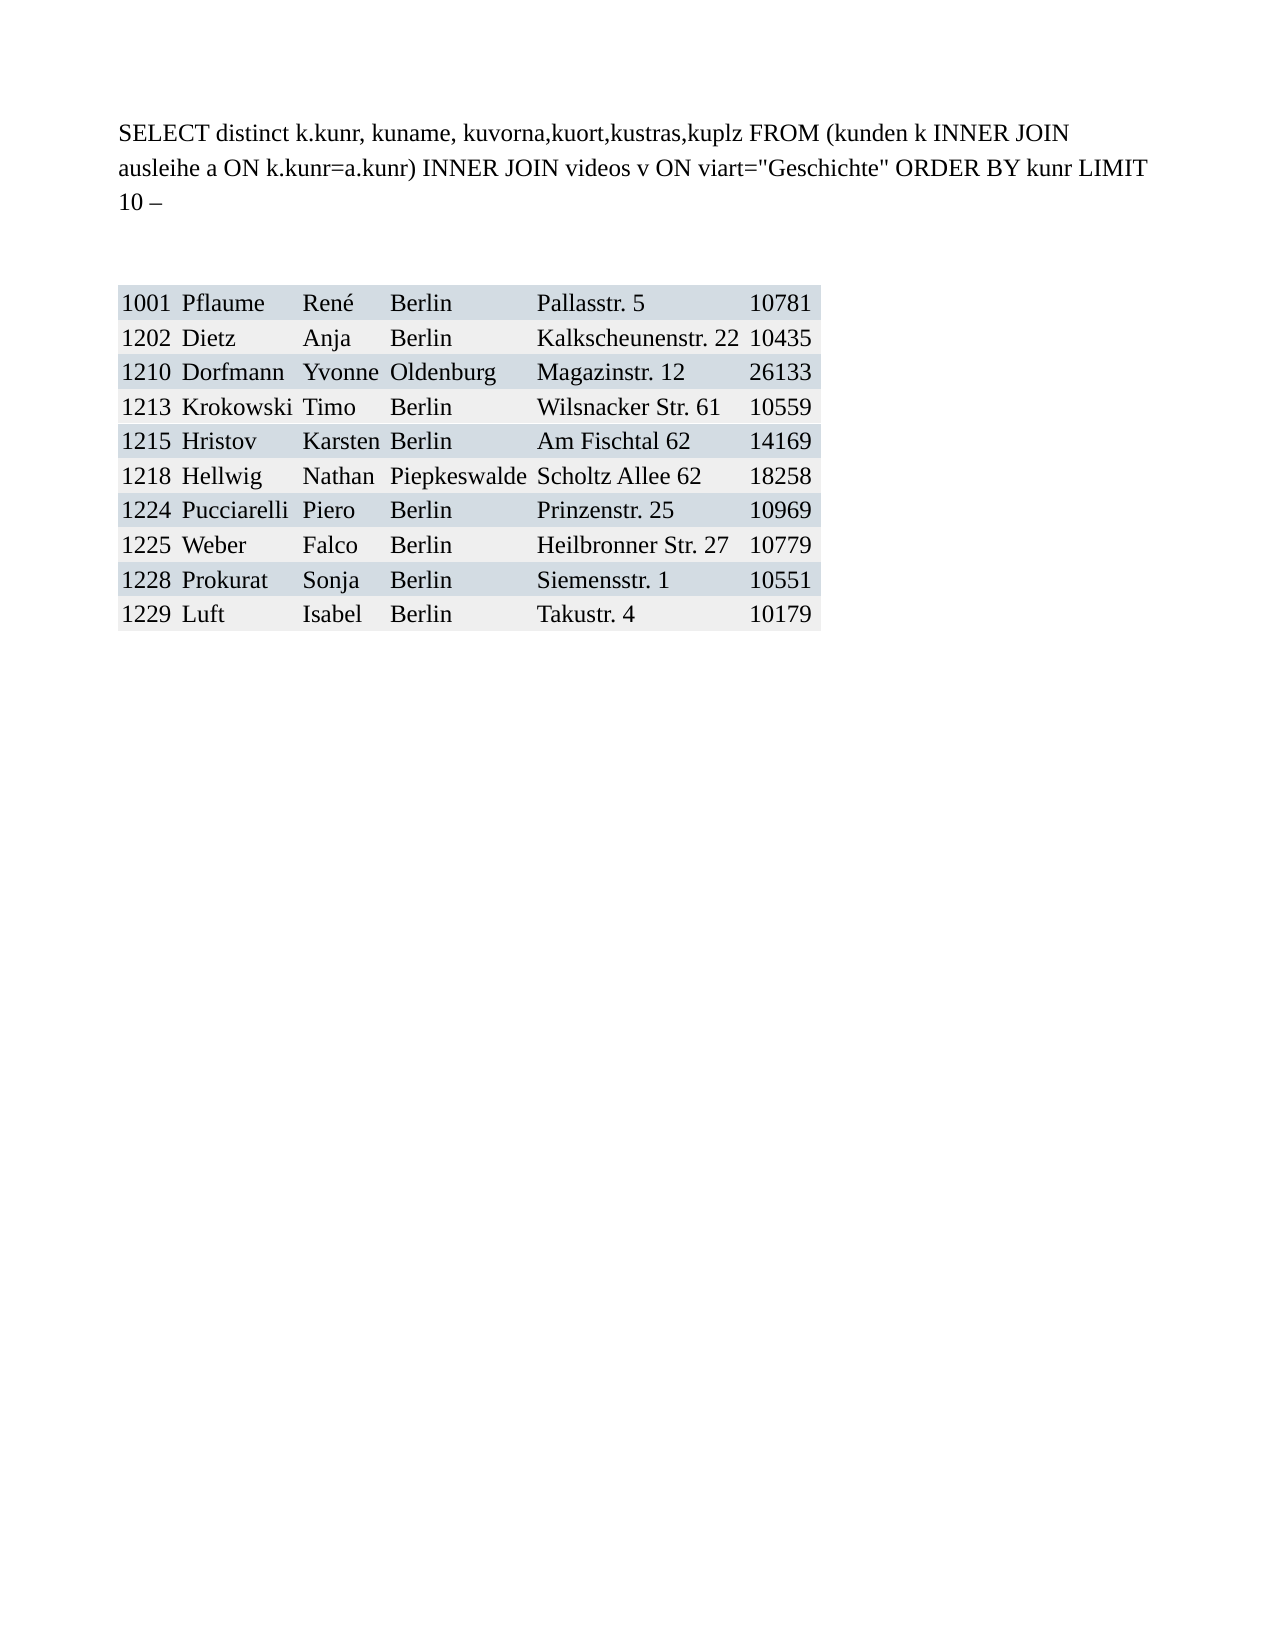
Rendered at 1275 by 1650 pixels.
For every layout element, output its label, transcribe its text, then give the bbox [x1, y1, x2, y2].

table_cell 1218 [118, 458, 179, 493]
table_cell Heilbronner Str. 27 [534, 527, 746, 562]
table_header Pflaume [179, 285, 299, 320]
table_cell Piepkeswalde [387, 458, 534, 493]
table_cell 1202 [118, 320, 179, 354]
table_cell Timo [300, 389, 387, 423]
table_cell Luft [179, 596, 299, 631]
table_cell 10179 [746, 596, 821, 631]
table_cell 1213 [118, 389, 179, 423]
table_cell Piero [300, 493, 387, 527]
table_cell Karsten [300, 424, 387, 458]
table_cell Berlin [387, 562, 534, 596]
table_cell 10435 [746, 320, 821, 354]
table_cell Wilsnacker Str. 61 [534, 389, 746, 423]
table_cell Dorfmann [179, 354, 299, 389]
table_cell Prinzenstr. 25 [534, 493, 746, 527]
table_cell Berlin [387, 596, 534, 631]
table_cell Kalkscheunenstr. 22 [534, 320, 746, 354]
table_cell Weber [179, 527, 299, 562]
table_cell Isabel [300, 596, 387, 631]
table_cell Sonja [300, 562, 387, 596]
table_cell Berlin [387, 389, 534, 423]
table_cell 10559 [746, 389, 821, 423]
table_cell 18258 [746, 458, 821, 493]
table_cell 1228 [118, 562, 179, 596]
table_cell Anja [300, 320, 387, 354]
table_cell Berlin [387, 424, 534, 458]
table_cell Pucciarelli [179, 493, 299, 527]
table_cell Dietz [179, 320, 299, 354]
table_header 10781 [746, 285, 821, 320]
table_cell Takustr. 4 [534, 596, 746, 631]
table_cell 10779 [746, 527, 821, 562]
table_cell 1225 [118, 527, 179, 562]
table_cell Berlin [387, 493, 534, 527]
table_cell 10969 [746, 493, 821, 527]
table_header René [300, 285, 387, 320]
table_cell Krokowski [179, 389, 299, 423]
table_cell 1229 [118, 596, 179, 631]
table_cell Hellwig [179, 458, 299, 493]
text SELECT distinct k.kunr, kuname, kuvorna,kuort,kustras,kuplz FROM (kunden k INNER JOIN ausleihe a ON k.kunr=a.kunr) INNER JOIN videos v ON viart="Geschichte" ORDER BY kunr LIMIT 10 – [118, 118, 1157, 216]
table_header 1001 [118, 285, 179, 320]
table_cell Oldenburg [387, 354, 534, 389]
table_cell Berlin [387, 527, 534, 562]
table_cell Magazinstr. 12 [534, 354, 746, 389]
table_cell Nathan [300, 458, 387, 493]
table_cell Am Fischtal 62 [534, 424, 746, 458]
table_cell 1224 [118, 493, 179, 527]
table_cell 1215 [118, 424, 179, 458]
table_cell 1210 [118, 354, 179, 389]
table_header Berlin [387, 285, 534, 320]
table_header Pallasstr. 5 [534, 285, 746, 320]
table_cell 26133 [746, 354, 821, 389]
table_cell Falco [300, 527, 387, 562]
table_cell Prokurat [179, 562, 299, 596]
table_cell 14169 [746, 424, 821, 458]
table_cell Hristov [179, 424, 299, 458]
table_cell Siemensstr. 1 [534, 562, 746, 596]
table_cell Yvonne [300, 354, 387, 389]
table_cell 10551 [746, 562, 821, 596]
table_cell Scholtz Allee 62 [534, 458, 746, 493]
table_cell Berlin [387, 320, 534, 354]
